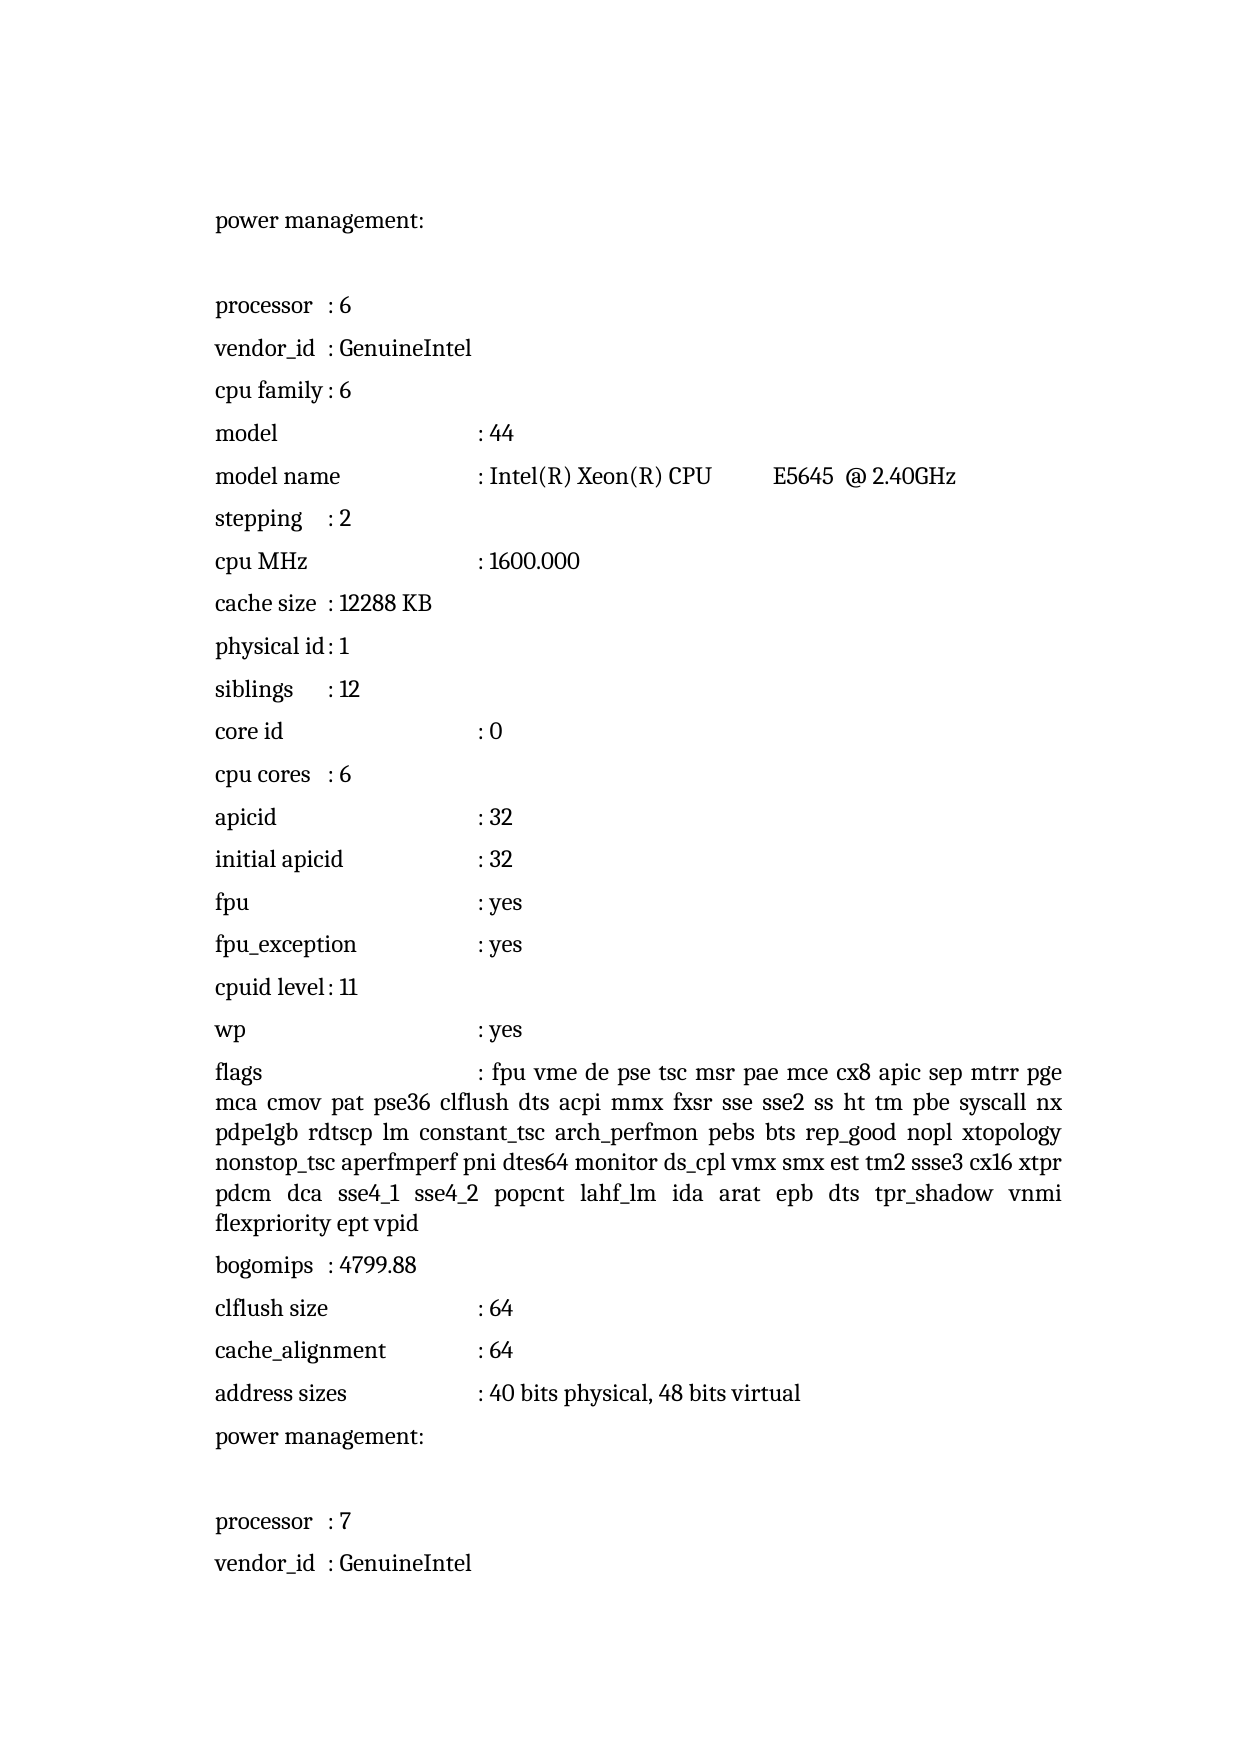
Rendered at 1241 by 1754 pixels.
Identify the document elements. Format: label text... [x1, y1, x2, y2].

list clflush size : 64 [215, 1294, 1063, 1322]
list apicid : 32 [215, 802, 1063, 831]
list cpu cores : 6 [215, 760, 1063, 788]
list physical id : 1 [215, 632, 1063, 661]
list cpuid level : 11 [215, 973, 1063, 1002]
list vendor_id : GenuineIntel [215, 1549, 1063, 1578]
list siblings : 12 [215, 674, 1063, 703]
list wp : yes [215, 1015, 1063, 1044]
list flags : fpu vme de pse tsc msr pae mce cx8 apic sep mtrr pge mca cmov pat pse36 clflush dts acpi mmx fxsr sse sse2 ss ht tm pbe syscall nx pdpe1gb rdtscp lm constant_tsc arch_perfmon pebs bts rep_good nopl xtopology nonstop_tsc aperfmperf pni dtes64 monitor ds_cpl vmx smx est tm2 ssse3 cx16 xtpr pdcm dca sse4_1 sse4_2 popcnt lahf_lm ida arat epb dts tpr_shadow vnmi flexpriority ept vpid [215, 1058, 1063, 1237]
list fpu_exception : yes [215, 930, 1063, 959]
list address sizes : 40 bits physical, 48 bits virtual [215, 1379, 1063, 1408]
list vendor_id : GenuineIntel [215, 334, 1063, 362]
list model : 44 [215, 419, 1063, 448]
list core id : 0 [215, 717, 1063, 746]
list model name : Intel(R) Xeon(R) CPU E5645 @ 2.40GHz [215, 462, 1063, 490]
list stepping : 2 [215, 504, 1063, 533]
list fpu : yes [215, 888, 1063, 916]
list cache size : 12288 KB [215, 589, 1063, 618]
list cpu MHz : 1600.000 [215, 547, 1063, 576]
list initial apicid : 32 [215, 845, 1063, 874]
list power management: [215, 1422, 1063, 1450]
list bogomips : 4799.88 [215, 1251, 1063, 1280]
list cpu family : 6 [215, 376, 1063, 405]
list processor : 6 [215, 291, 1063, 320]
list power management: [215, 206, 1063, 235]
list processor : 7 [215, 1507, 1063, 1536]
list cache_alignment : 64 [215, 1336, 1063, 1365]
